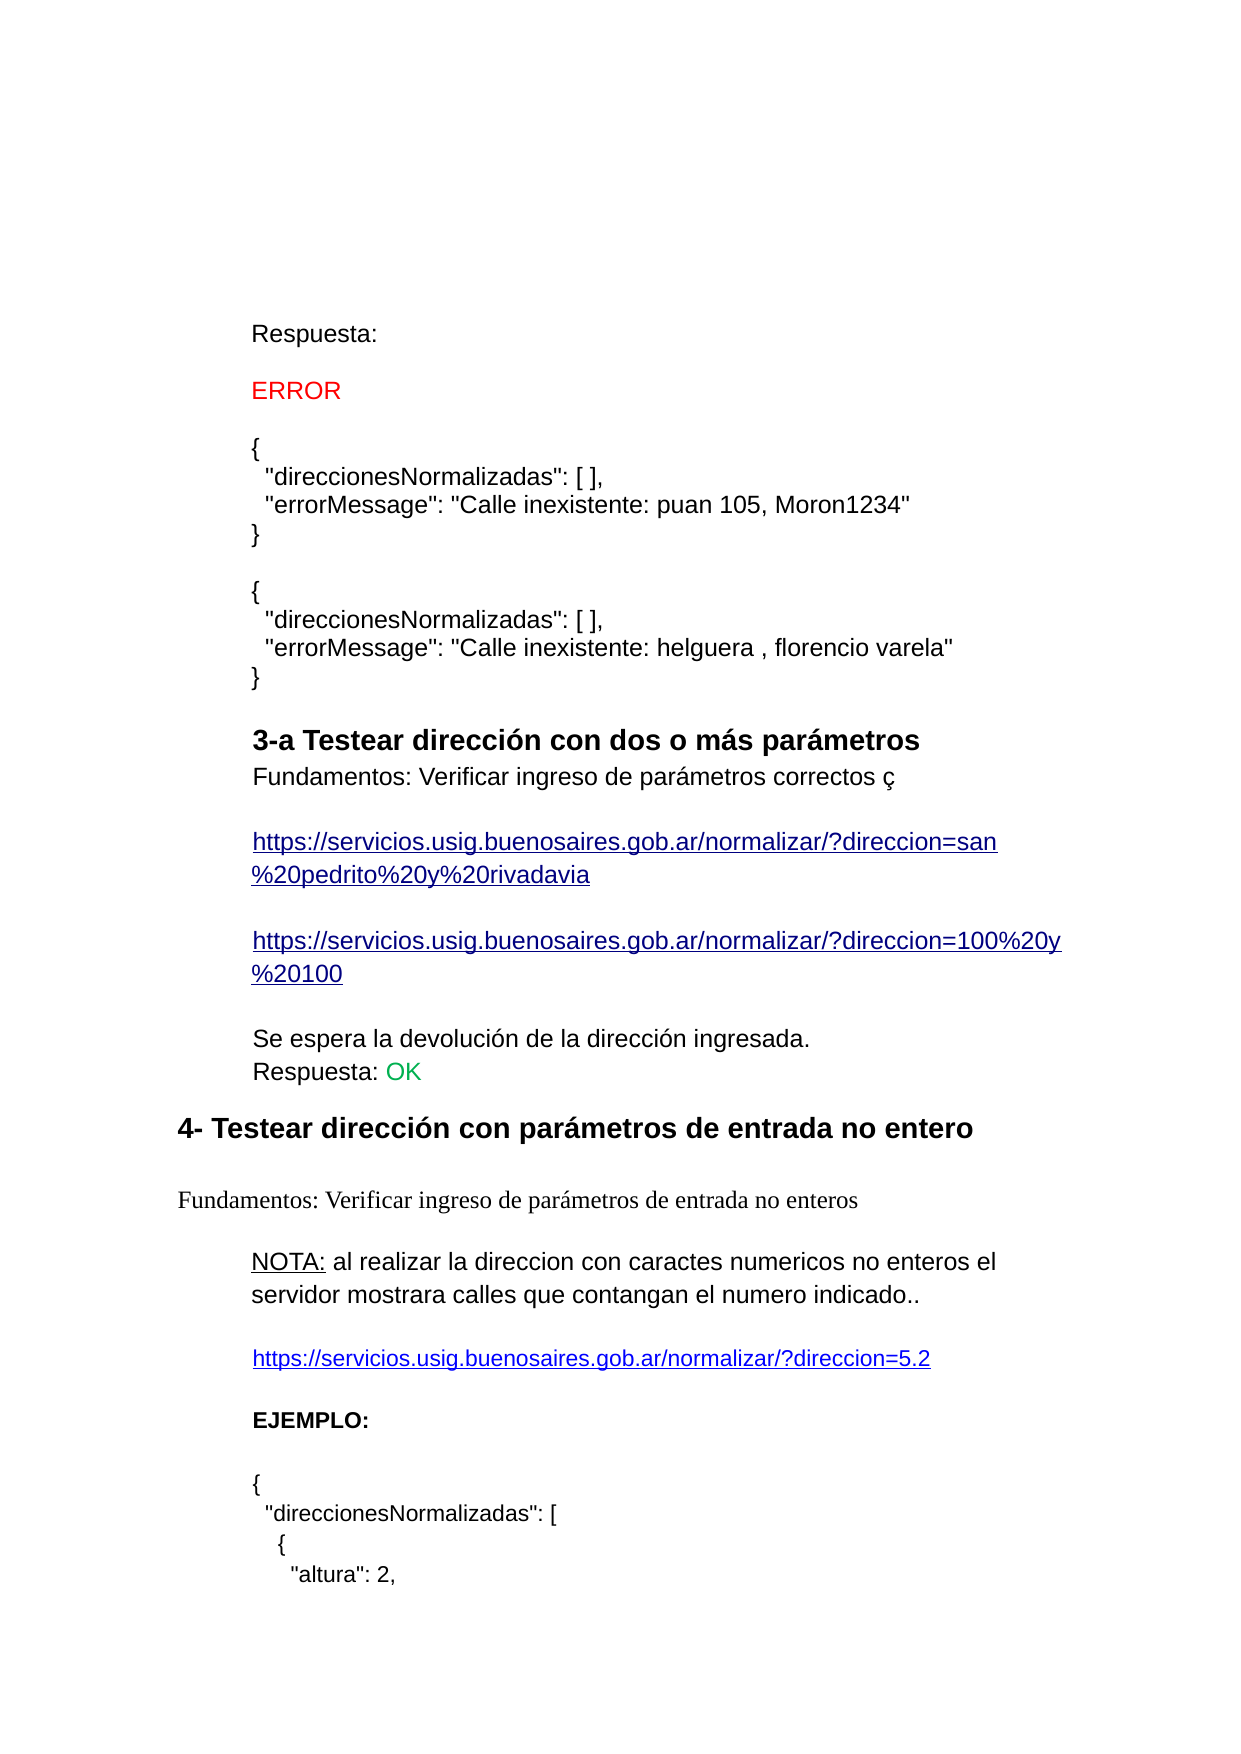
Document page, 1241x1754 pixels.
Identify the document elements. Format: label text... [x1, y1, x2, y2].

text NOTA: al realizar la direccion con caractes numericos no enteros el servidor mostrara calles que contangan el numero indicado.. [251, 1247, 1085, 1309]
text } [251, 662, 1063, 691]
text { [177, 1530, 1063, 1557]
text ERROR [251, 376, 1063, 405]
text Fundamentos: Verificar ingreso de parámetros de entrada no enteros [177, 1185, 1063, 1214]
text Respuesta: [251, 319, 1063, 348]
text "altura": 2, [177, 1561, 1063, 1587]
text "errorMessage": "Calle inexistente: puan 105, Moron1234" [251, 490, 1063, 519]
text { [251, 576, 1063, 605]
text Respuesta: OK [177, 1057, 1063, 1086]
text Fundamentos: Verificar ingreso de parámetros correctos ç [177, 762, 1063, 790]
text https://servicios.usig.buenosaires.gob.ar/normalizar/?direccion=100%20y%20100 [251, 926, 1063, 988]
text 3-a Testear dirección con dos o más parámetros [177, 723, 1063, 757]
text } [251, 519, 1063, 548]
text "direccionesNormalizadas": [ [177, 1500, 1063, 1526]
text { [177, 1470, 1063, 1496]
text Se espera la devolución de la dirección ingresada. [252, 1024, 1063, 1053]
text EJEMPLO: [177, 1407, 1063, 1434]
text "direccionesNormalizadas": [ ], [251, 605, 1063, 633]
text https://servicios.usig.buenosaires.gob.ar/normalizar/?direccion=san%20pedrito%20y%20rivadavia [251, 827, 1063, 889]
text "errorMessage": "Calle inexistente: helguera , florencio varela" [251, 633, 1063, 662]
text https://servicios.usig.buenosaires.gob.ar/normalizar/?direccion=5.2 [177, 1345, 1063, 1371]
text { [251, 433, 1063, 462]
text "direccionesNormalizadas": [ ], [251, 462, 1063, 490]
text 4- Testear dirección con parámetros de entrada no entero [177, 1111, 1063, 1144]
